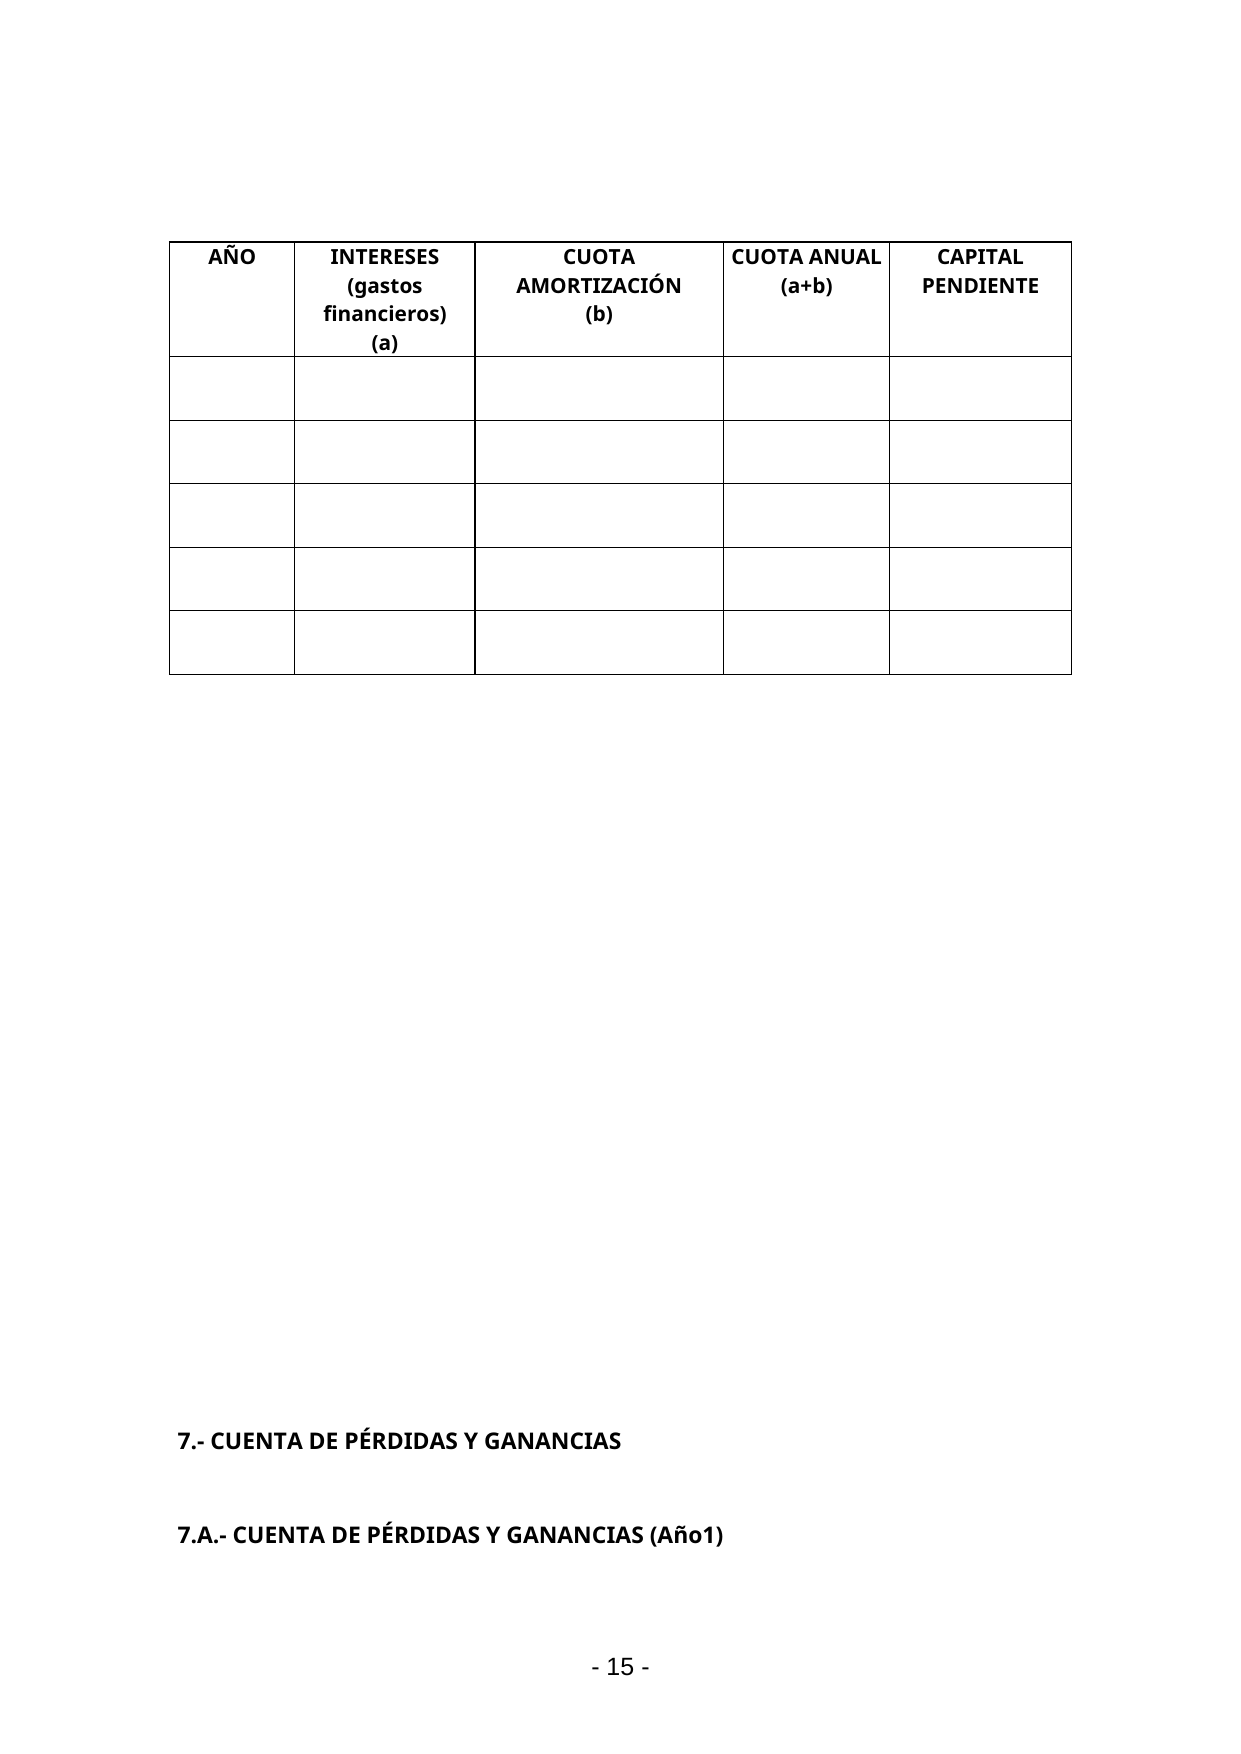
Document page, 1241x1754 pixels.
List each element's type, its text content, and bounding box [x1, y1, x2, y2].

table_cell [476, 548, 723, 610]
table_cell [295, 484, 474, 547]
table_cell [170, 421, 294, 483]
table_cell [476, 611, 723, 674]
subtitle 7.- CUENTA DE PÉRDIDAS Y GANANCIAS [177, 1425, 1063, 1456]
table_cell [295, 611, 474, 674]
table_header CUOTA ANUAL (a+b) [724, 243, 889, 356]
table_cell [724, 484, 889, 547]
table_cell [295, 548, 474, 610]
table_cell [295, 421, 474, 483]
table_header CUOTA AMORTIZACIÓN (b) [476, 243, 723, 356]
table_cell [890, 484, 1071, 547]
table_header CAPITAL PENDIENTE [890, 243, 1071, 356]
table_cell [890, 611, 1071, 674]
table_cell [890, 357, 1071, 420]
table_cell [170, 484, 294, 547]
table_cell [170, 611, 294, 674]
table_cell [890, 548, 1071, 610]
table_header INTERESES (gastos financieros) (a) [295, 243, 474, 356]
table_cell [170, 357, 294, 420]
subtitle 7.A.- CUENTA DE PÉRDIDAS Y GANANCIAS (Año1) [177, 1519, 1063, 1550]
table_cell [724, 357, 889, 420]
table_header AÑO [170, 243, 294, 356]
table_cell [724, 611, 889, 674]
table_cell [295, 357, 474, 420]
table_cell [724, 421, 889, 483]
table_cell [890, 421, 1071, 483]
table_cell [724, 548, 889, 610]
table_cell [476, 421, 723, 483]
table_cell [170, 548, 294, 610]
table_cell [476, 484, 723, 547]
table_cell [476, 357, 723, 420]
